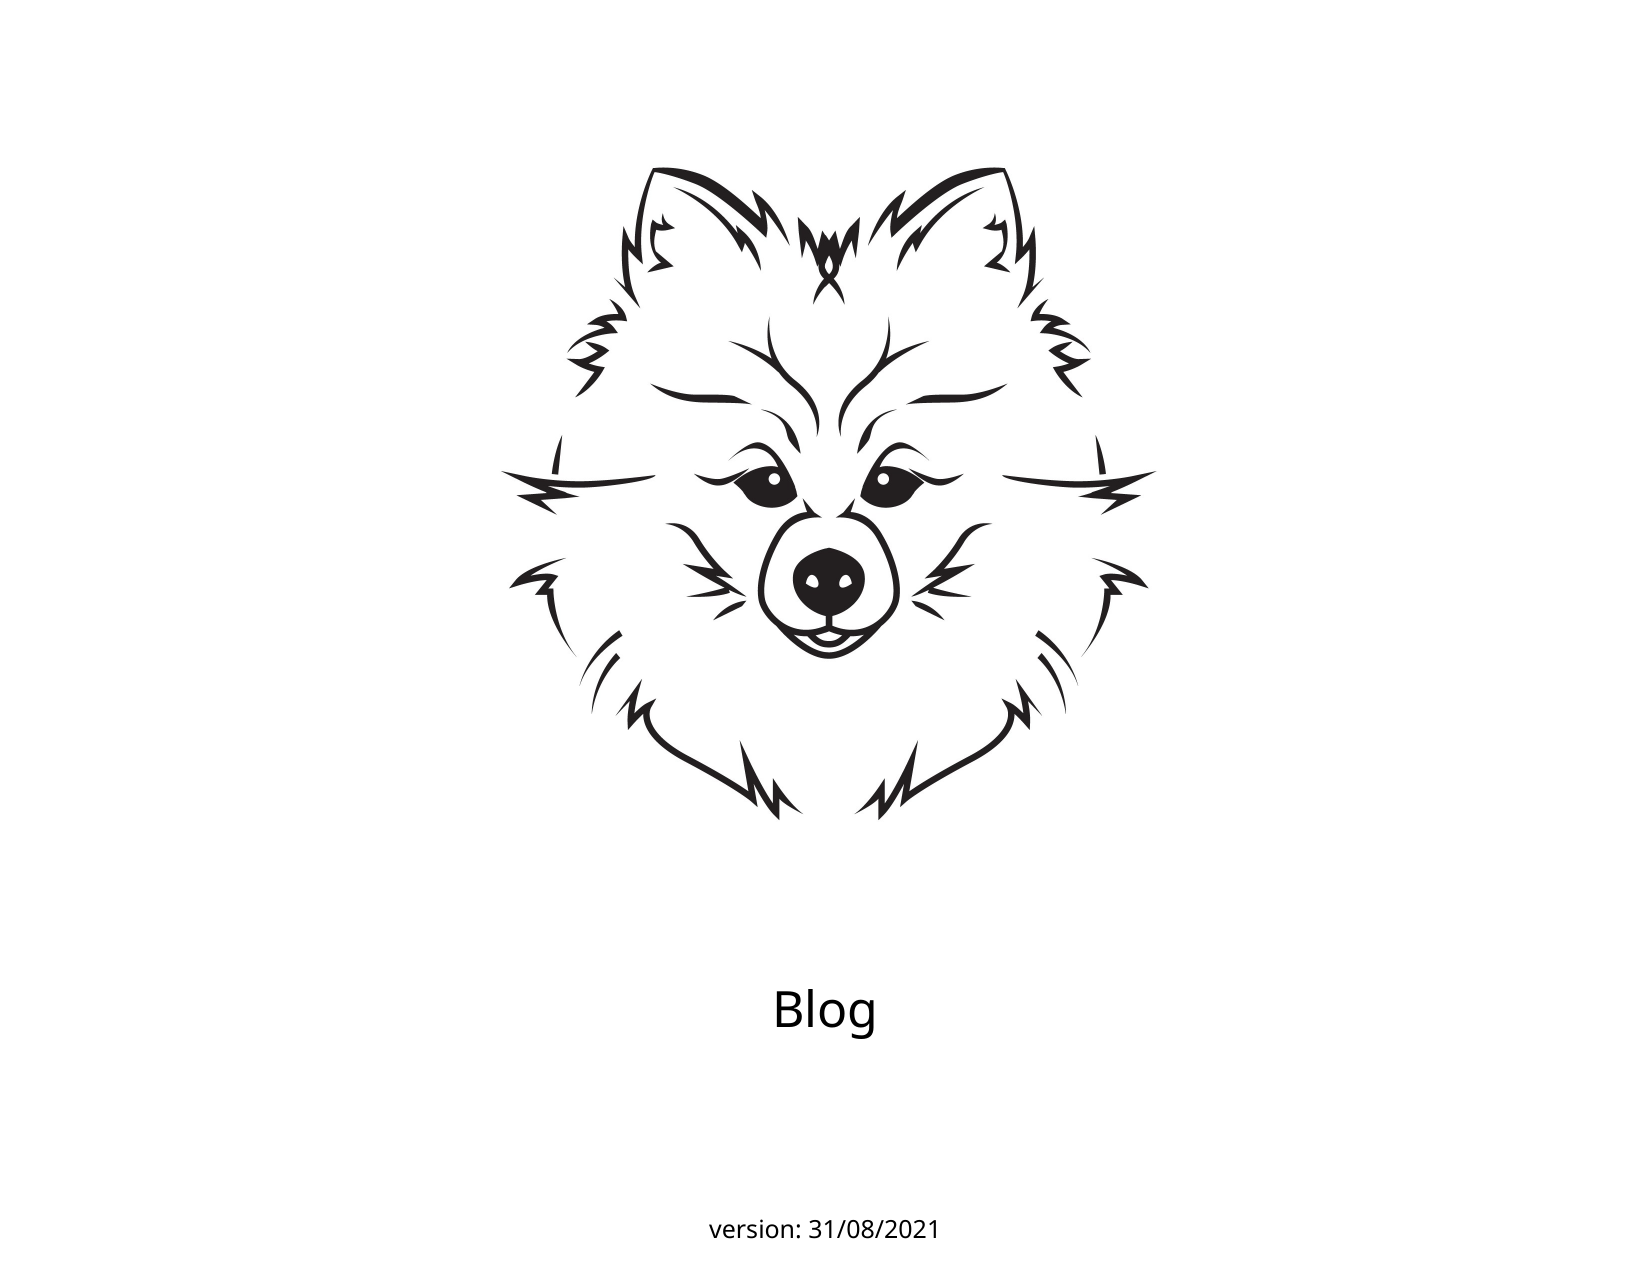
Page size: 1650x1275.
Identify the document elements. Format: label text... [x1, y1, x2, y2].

picture [483, 153, 1167, 831]
subtitle Blog [29, 974, 1621, 1043]
